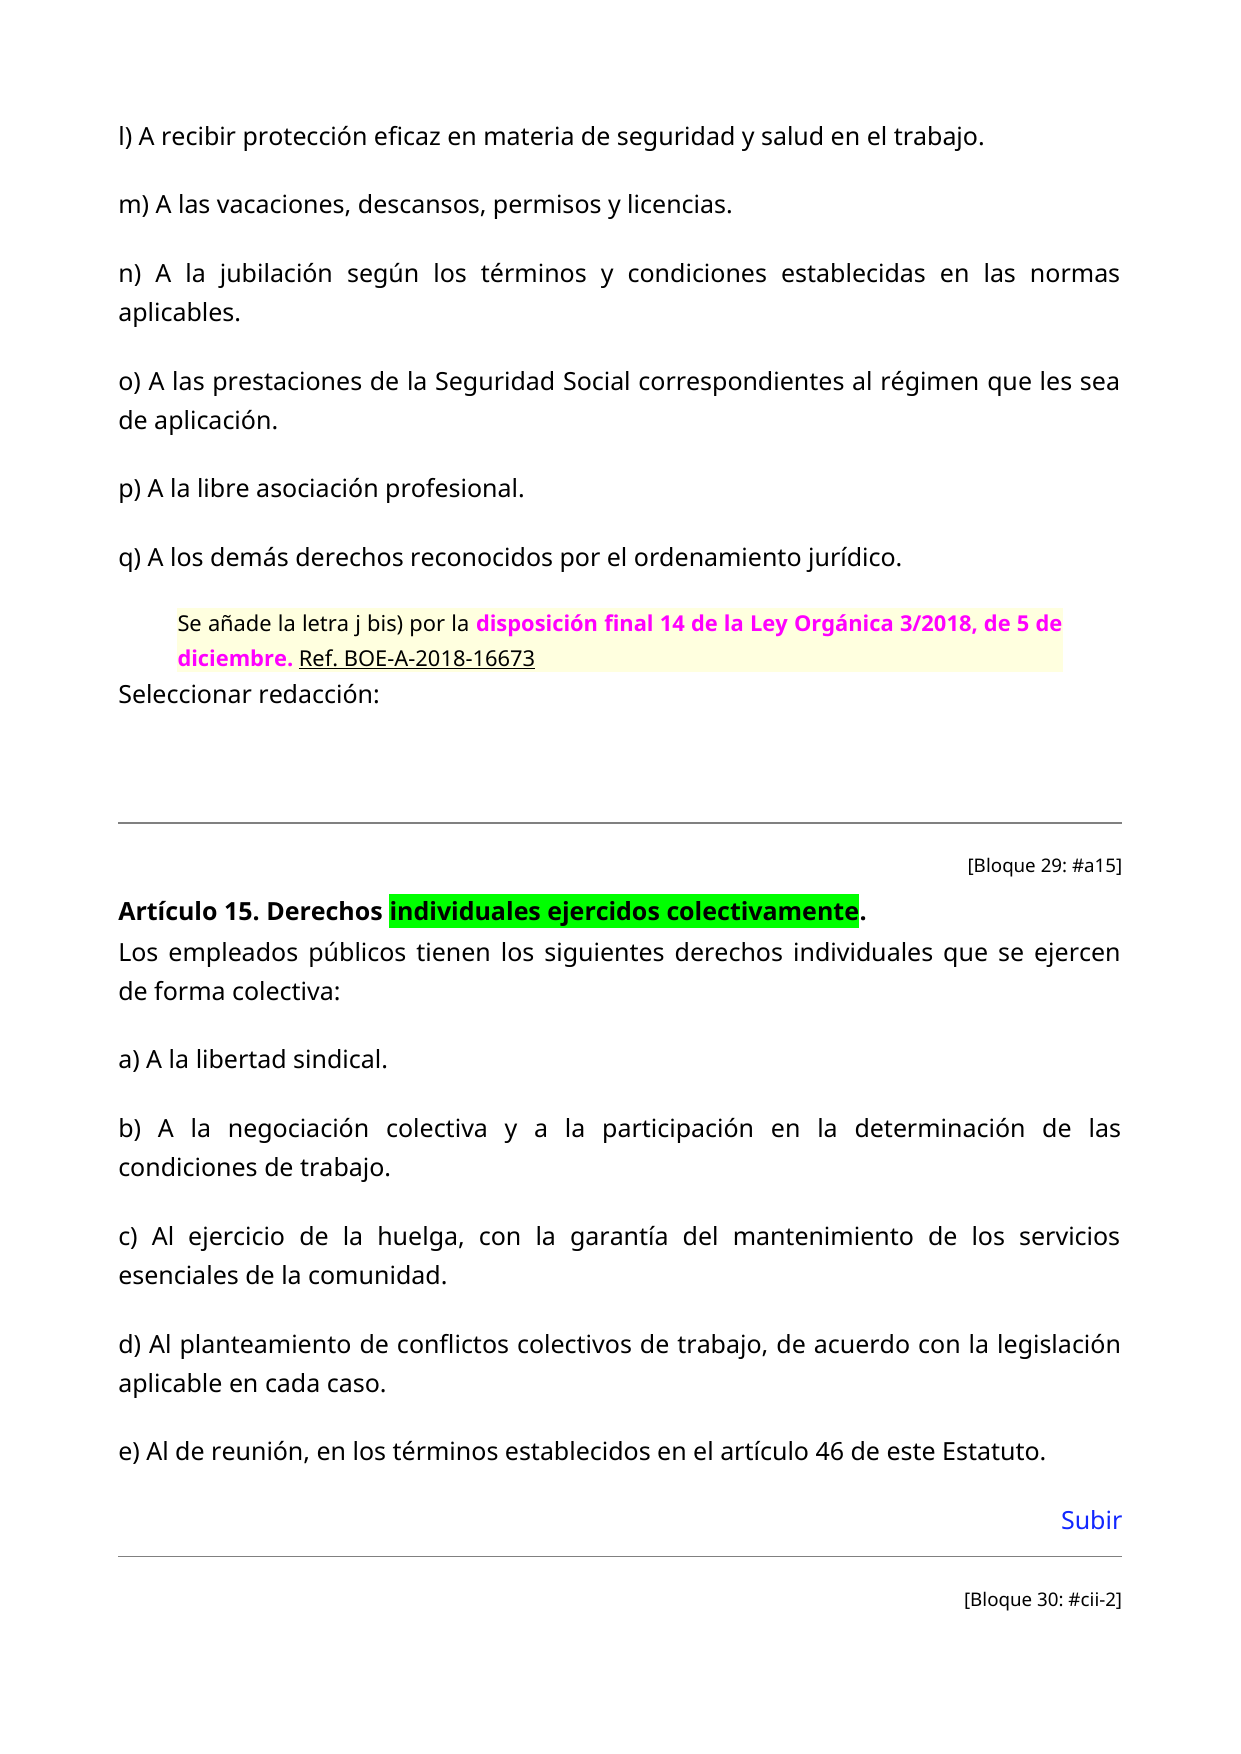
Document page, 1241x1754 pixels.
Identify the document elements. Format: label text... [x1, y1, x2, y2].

text q) A los demás derechos reconocidos por el ordenamiento jurídico. [118, 540, 1122, 574]
text [Bloque 29: #a15] [118, 852, 1122, 878]
text n) A la jubilación según los términos y condiciones establecidas en las normas aplicables. [118, 255, 1122, 329]
text o) A las prestaciones de la Seguridad Social correspondientes al régimen que les sea de aplicación. [118, 363, 1122, 436]
text Los empleados públicos tienen los siguientes derechos individuales que se ejercen de forma colectiva: [118, 934, 1122, 1007]
text a) A la libertad sindical. [118, 1042, 1122, 1076]
text c) Al ejercicio de la huelga, con la garantía del mantenimiento de los servicios esenciales de la comunidad. [118, 1218, 1122, 1292]
text l) A recibir protección eficaz en materia de seguridad y salud en el trabajo. [118, 118, 1122, 152]
text e) Al de reunión, en los términos establecidos en el artículo 46 de este Estatuto. [118, 1434, 1122, 1468]
text p) A la libre asociación profesional. [118, 471, 1122, 505]
subtitle Artículo 15. Derechos individuales ejercidos colectivamente. [118, 894, 1122, 928]
text Se añade la letra j bis) por la disposición final 14 de la Ley Orgánica 3/2018, de 5 de diciembre. Ref. BOE-A-2018-16673 [177, 608, 1063, 672]
text [Bloque 30: #cii-2] [118, 1586, 1122, 1612]
text Subir [118, 1503, 1122, 1537]
text d) Al planteamiento de conflictos colectivos de trabajo, de acuerdo con la legislación aplicable en cada caso. [118, 1326, 1122, 1399]
text Seleccionar redacción: [118, 677, 1122, 711]
text b) A la negociación colectiva y a la participación en la determinación de las condiciones de trabajo. [118, 1111, 1122, 1184]
text m) A las vacaciones, descansos, permisos y licencias. [118, 187, 1122, 221]
